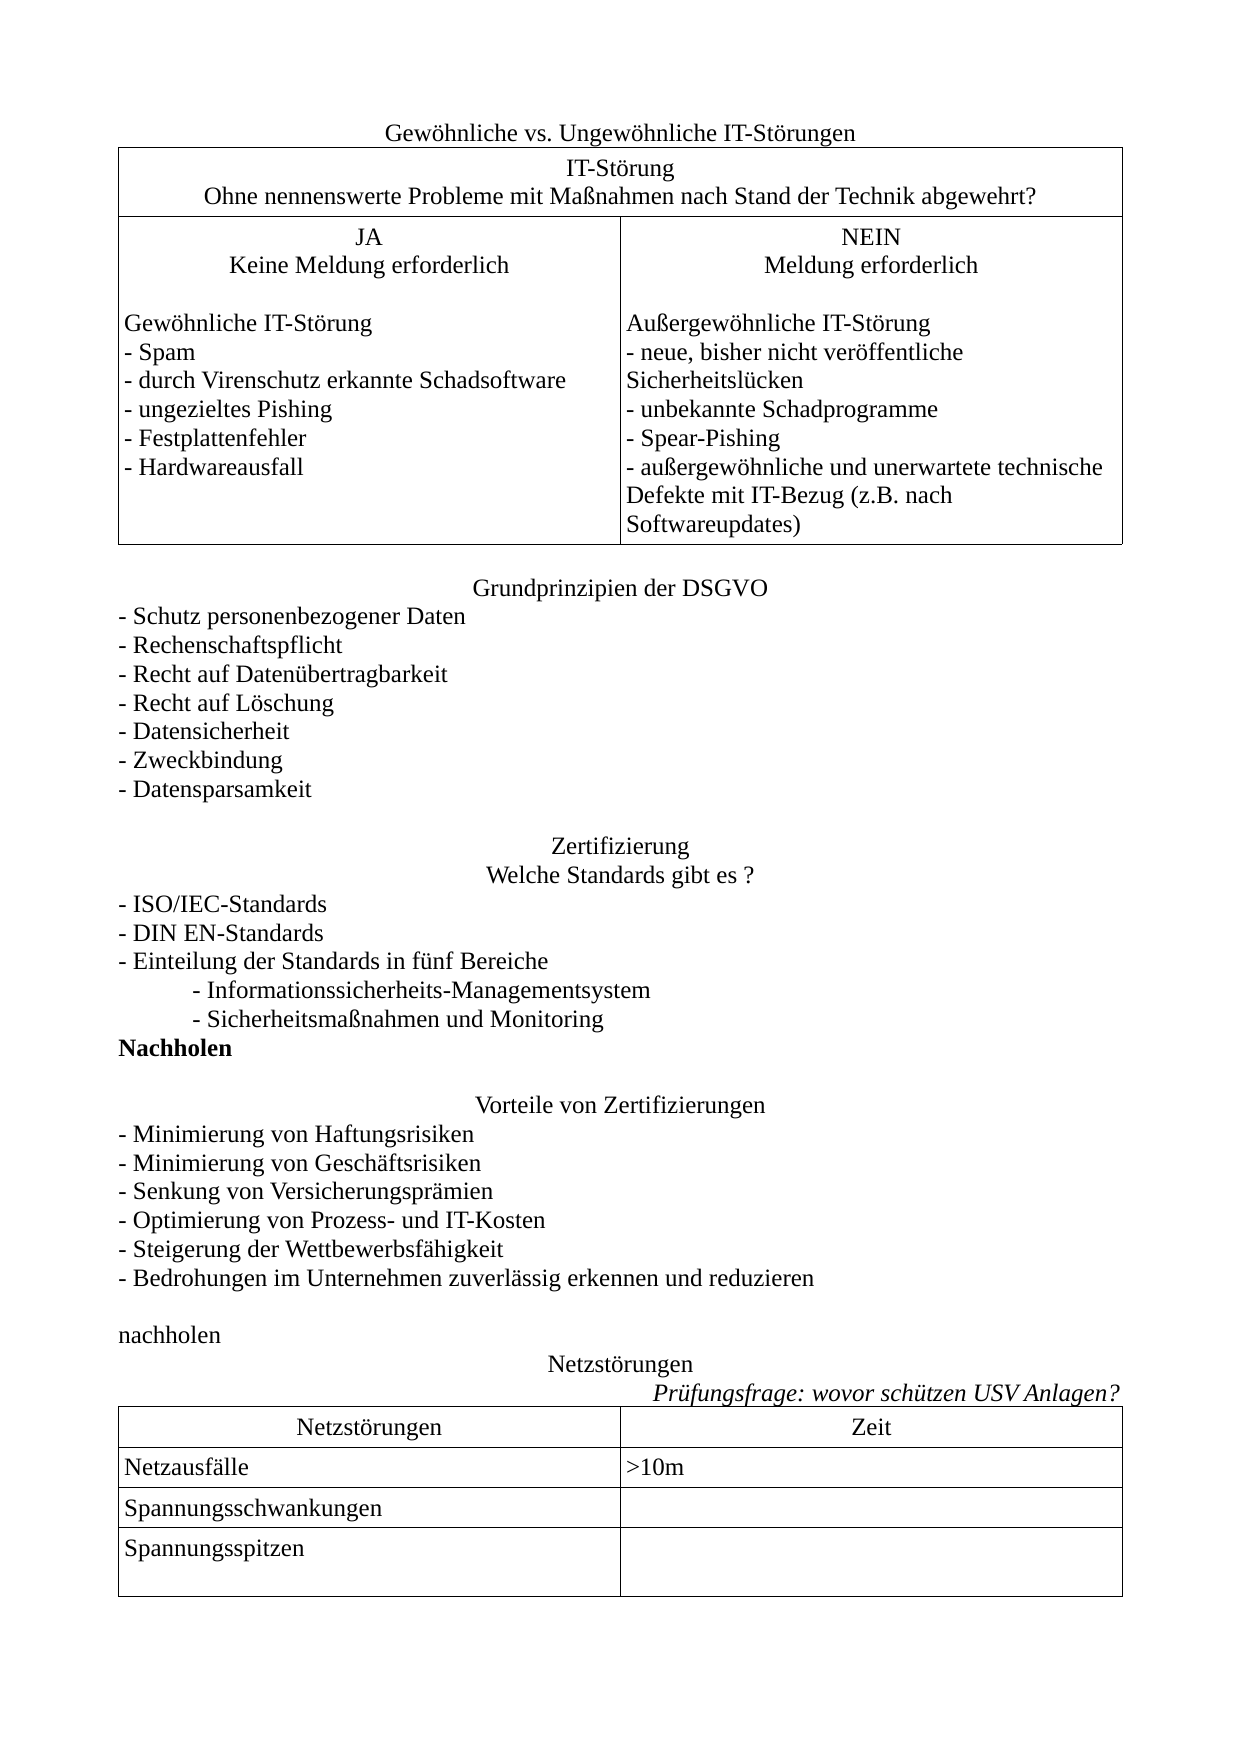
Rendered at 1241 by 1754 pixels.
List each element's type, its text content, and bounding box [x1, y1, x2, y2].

text - Sicherheitsmaßnahmen und Monitoring [118, 1004, 1122, 1033]
text - Datensparsamkeit [118, 774, 1122, 803]
text - DIN EN-Standards [118, 918, 1122, 946]
text nachholen [118, 1320, 1122, 1349]
table_header IT-Störung Ohne nennenswerte Probleme mit Maßnahmen nach Stand der Technik abgewehrt? [119, 148, 1122, 216]
text Nachholen [118, 1033, 1122, 1061]
table_cell NEIN Meldung erforderlich Außergewöhnliche IT-Störung - neue, bisher nicht veröffentliche Sicherheitslücken - unbekannte Schadprogramme - Spear-Pishing - außergewöhnliche und unerwartete technische Defekte mit IT-Bezug (z.B. nach Softwareupdates) [621, 217, 1122, 544]
text - Recht auf Löschung [118, 688, 1122, 716]
text Prüfungsfrage: wovor schützen USV Anlagen? [118, 1378, 1122, 1406]
table_header Zeit [621, 1407, 1122, 1447]
text - Zweckbindung [118, 745, 1122, 774]
table_cell Spannungsspitzen [119, 1528, 620, 1596]
text Gewöhnliche vs. Ungewöhnliche IT-Störungen [118, 118, 1122, 147]
table_header Netzstörungen [119, 1407, 620, 1447]
text - Informationssicherheits-Managementsystem [118, 975, 1122, 1004]
table_cell >10m [621, 1448, 1122, 1487]
text - ISO/IEC-Standards [118, 889, 1122, 918]
text Zertifizierung [118, 831, 1122, 860]
text - Minimierung von Geschäftsrisiken [118, 1148, 1122, 1176]
text - Einteilung der Standards in fünf Bereiche [118, 946, 1122, 975]
table_cell Spannungsschwankungen [119, 1488, 620, 1527]
text - Datensicherheit [118, 716, 1122, 745]
text - Rechenschaftspflicht [118, 630, 1122, 659]
text - Schutz personenbezogener Daten [118, 601, 1122, 630]
table_cell [621, 1528, 1122, 1596]
table_cell Netzausfälle [119, 1448, 620, 1487]
text Grundprinzipien der DSGVO [118, 573, 1122, 601]
text - Bedrohungen im Unternehmen zuverlässig erkennen und reduzieren [118, 1263, 1122, 1291]
text - Steigerung der Wettbewerbsfähigkeit [118, 1234, 1122, 1263]
table_cell [621, 1488, 1122, 1527]
text - Optimierung von Prozess- und IT-Kosten [118, 1205, 1122, 1234]
table_cell JA Keine Meldung erforderlich Gewöhnliche IT-Störung - Spam - durch Virenschutz erkannte Schadsoftware - ungezieltes Pishing - Festplattenfehler - Hardwareausfall [119, 217, 620, 544]
text - Minimierung von Haftungsrisiken [118, 1119, 1122, 1148]
text - Recht auf Datenübertragbarkeit [118, 659, 1122, 688]
text - Senkung von Versicherungsprämien [118, 1176, 1122, 1205]
text Welche Standards gibt es ? [118, 860, 1122, 889]
text Netzstörungen [118, 1349, 1122, 1378]
text Vorteile von Zertifizierungen [118, 1090, 1122, 1119]
